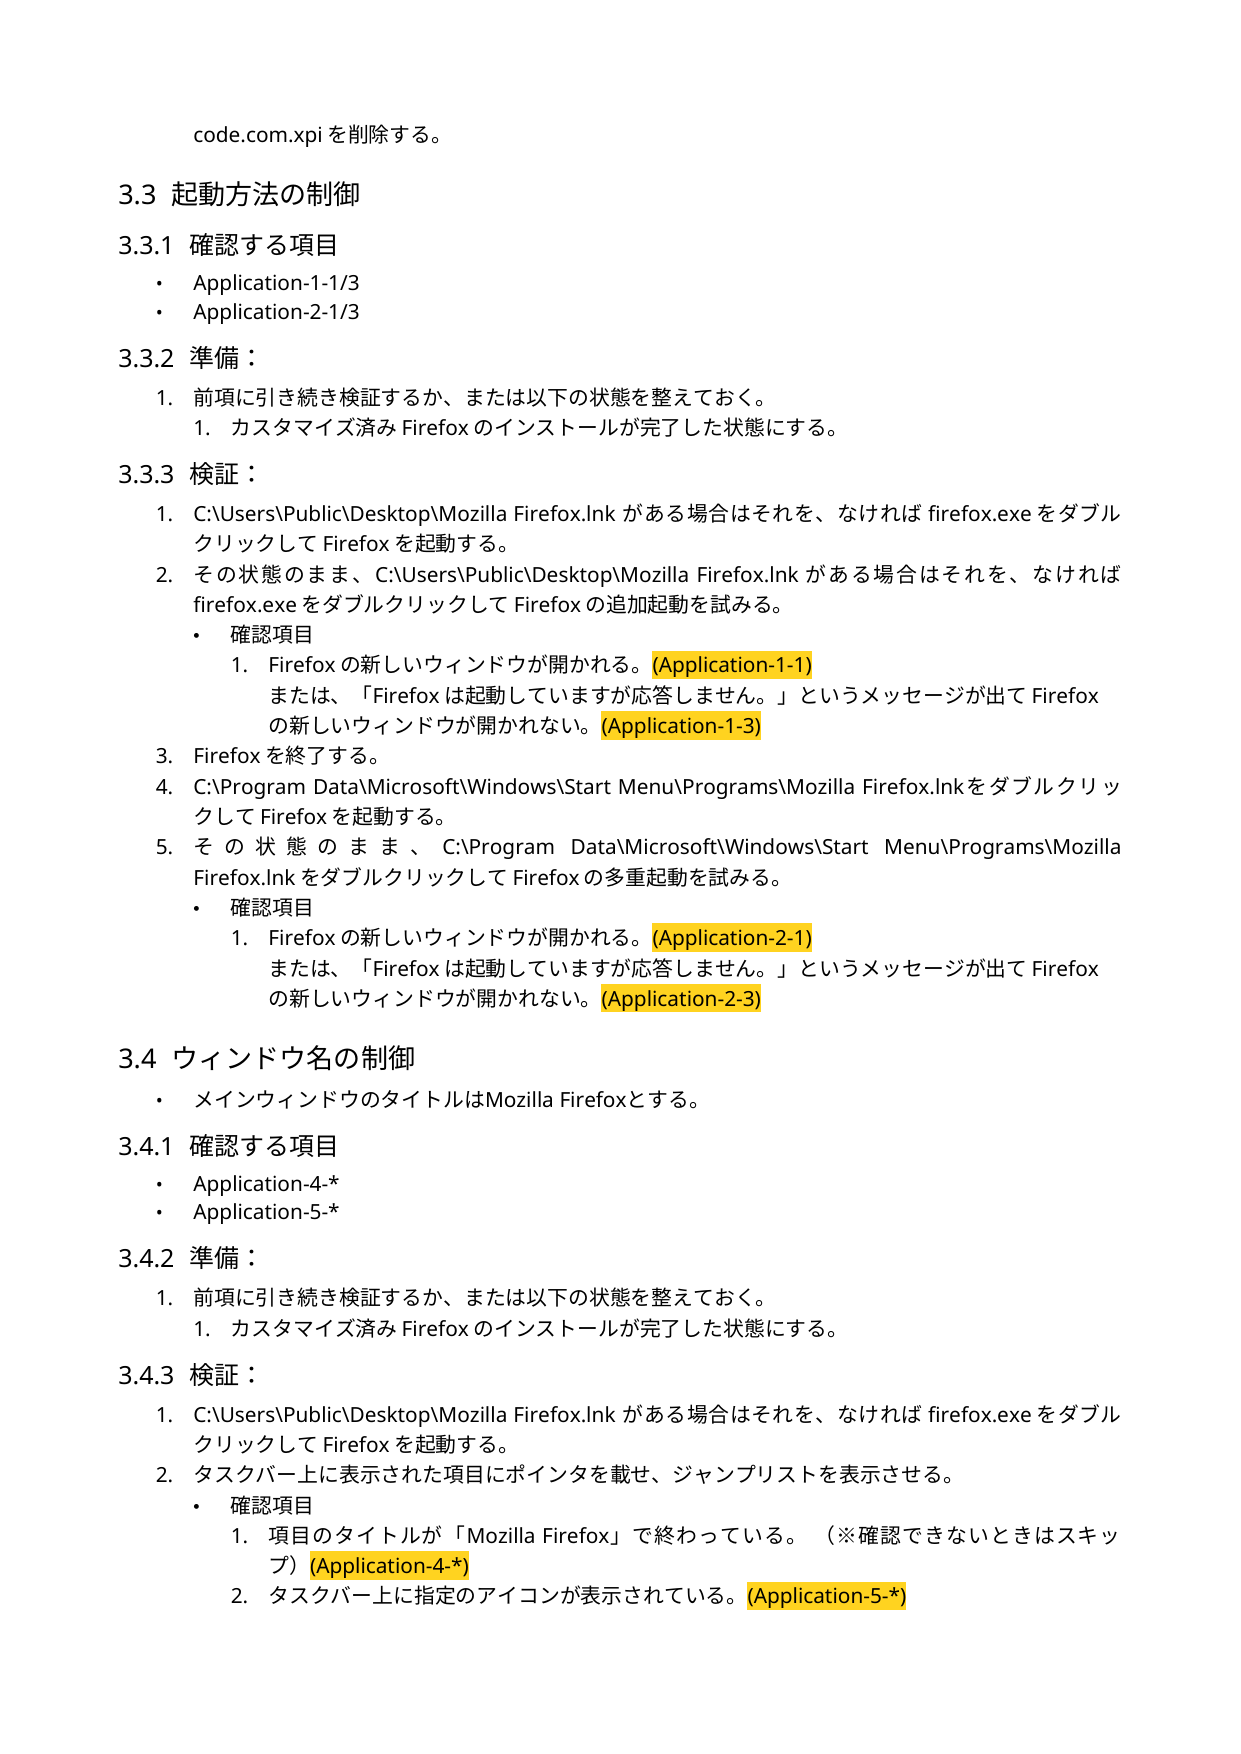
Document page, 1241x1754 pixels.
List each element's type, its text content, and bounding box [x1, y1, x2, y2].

list カスタマイズ済みFirefoxのインストールが完了した状態にする。 [193, 411, 1122, 442]
subtitle 準備： [118, 338, 1122, 374]
list Firefoxを終了する。 [156, 740, 1122, 770]
list タスクバー上に表示された項目にポインタを載せ、ジャンプリストを表示させる。 [156, 1459, 1122, 1489]
list Application-2-1/3 [156, 297, 1122, 325]
list カスタマイズ済みFirefoxのインストールが完了した状態にする。 [193, 1312, 1122, 1342]
subtitle 準備： [118, 1239, 1122, 1275]
list タスクバー上に指定のアイコンが表示されている。(Application-5-*) [231, 1580, 1122, 1610]
subtitle 起動方法の制御 [118, 173, 1122, 213]
subtitle 検証： [118, 454, 1122, 491]
list 前項に引き続き検証するか、または以下の状態を整えておく。 [156, 1282, 1122, 1312]
list 確認項目 [193, 1489, 1122, 1519]
list 確認項目 [193, 618, 1122, 649]
list code.com.xpiを削除する。 [156, 118, 1122, 148]
subtitle 確認する項目 [118, 226, 1122, 262]
list Application-5-* [156, 1197, 1122, 1226]
list C:\Users\Public\Desktop\Mozilla Firefox.lnk がある場合はそれを、なければfirefox.exeをダブルクリックしてFirefoxを起動する。 [156, 1398, 1122, 1459]
list その状態のまま、C:\Users\Public\Desktop\Mozilla Firefox.lnk がある場合はそれを、なければfirefox.exeをダブルクリックしてFirefoxの追加起動を試みる。 [156, 558, 1122, 618]
list 項目のタイトルが「Mozilla Firefox」で終わっている。 （※確認できないときはスキップ）(Application-4-*) [231, 1519, 1122, 1580]
subtitle ウィンドウ名の制御 [118, 1037, 1122, 1077]
list C:\Program Data\Microsoft\Windows\Start Menu\Programs\Mozilla Firefox.lnkをダブルクリックしてFirefoxを起動する。 [156, 770, 1122, 831]
list Application-4-* [156, 1169, 1122, 1197]
list Firefoxの新しいウィンドウが開かれる。(Application-2-1) または、「Firefoxは起動していますが応答しません。」というメッセージが出てFirefoxの新しいウィンドウが開かれない。(Application-2-3) [231, 921, 1122, 1012]
list メインウィンドウのタイトルはMozilla Firefoxとする。 [156, 1083, 1122, 1113]
list 確認項目 [193, 891, 1122, 921]
subtitle 確認する項目 [118, 1126, 1122, 1163]
list その状態のまま、C:\Program Data\Microsoft\Windows\Start Menu\Programs\Mozilla Firefox.lnkをダブルクリックしてFirefoxの多重起動を試みる。 [156, 831, 1122, 891]
list Application-1-1/3 [156, 268, 1122, 297]
list C:\Users\Public\Desktop\Mozilla Firefox.lnk がある場合はそれを、なければfirefox.exeをダブルクリックしてFirefoxを起動する。 [156, 497, 1122, 558]
list Firefoxの新しいウィンドウが開かれる。(Application-1-1) または、「Firefoxは起動していますが応答しません。」というメッセージが出てFirefoxの新しいウィンドウが開かれない。(Application-1-3) [231, 649, 1122, 740]
list 前項に引き続き検証するか、または以下の状態を整えておく。 [156, 381, 1122, 411]
subtitle 検証： [118, 1355, 1122, 1392]
